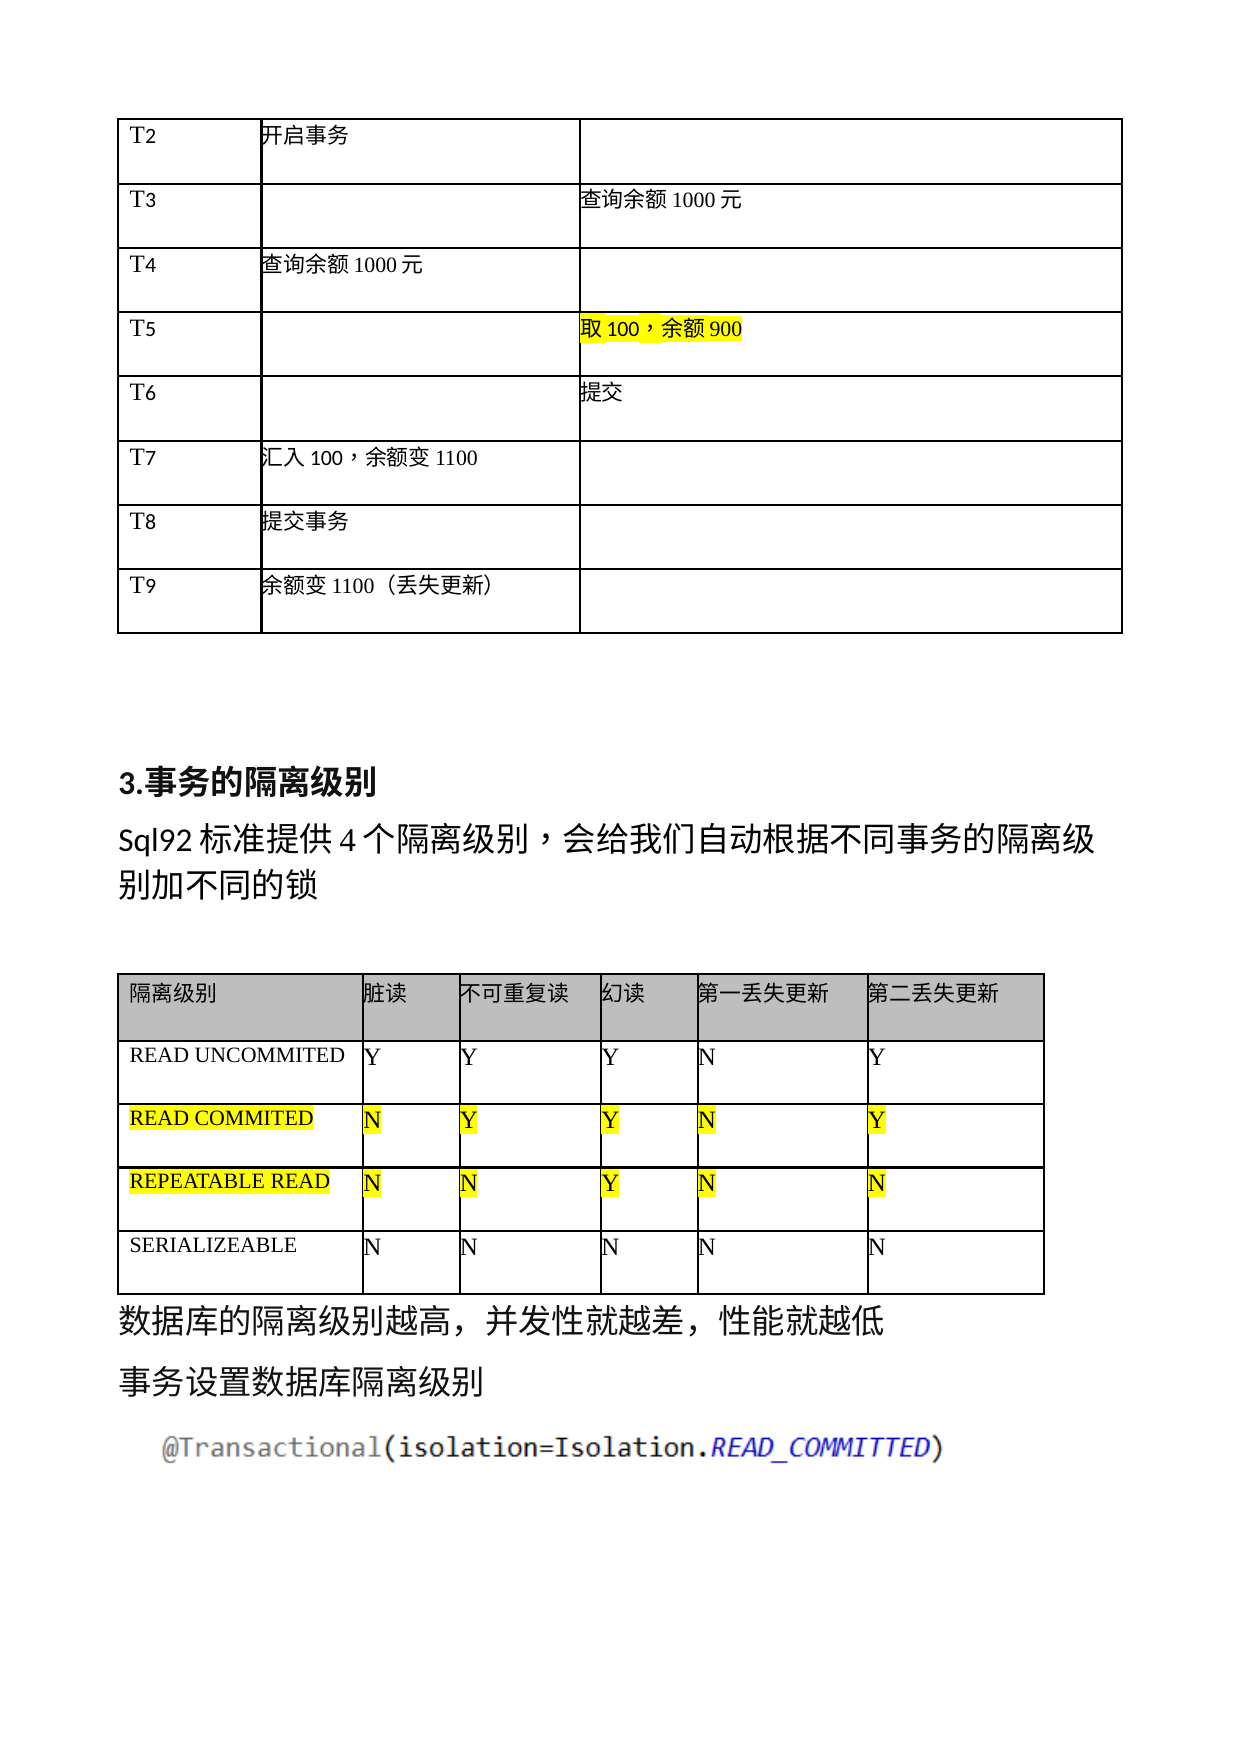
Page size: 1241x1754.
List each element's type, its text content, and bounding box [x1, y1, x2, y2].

table_cell [263, 313, 579, 375]
table_cell [581, 506, 1121, 568]
table_cell N [699, 1105, 867, 1166]
table_cell N [461, 1232, 600, 1293]
table_cell [581, 442, 1121, 504]
table_cell N [869, 1232, 1043, 1293]
table_cell [581, 570, 1121, 632]
table_cell SERIALIZEABLE [119, 1232, 362, 1293]
table_cell T9 [119, 570, 260, 632]
table_cell 提交事务 [263, 506, 579, 568]
table_cell Y [869, 1105, 1043, 1166]
table_cell N [869, 1169, 1043, 1229]
table_cell [581, 120, 1121, 182]
table_cell 查询余额1000元 [263, 249, 579, 311]
table_cell T2 [119, 120, 260, 182]
table_cell N [699, 1232, 867, 1293]
subtitle 3.事务的隔离级别 [118, 755, 1122, 804]
table_cell T6 [119, 377, 260, 439]
table_header 不可重复读 [461, 975, 600, 1040]
table_cell Y [602, 1042, 697, 1103]
table_cell T8 [119, 506, 260, 568]
table_cell N [364, 1105, 459, 1166]
text 数据库的隔离级别越高，并发性就越差，性能就越低 [118, 1295, 1122, 1343]
table_header 隔离级别 [119, 975, 362, 1040]
table_cell T3 [119, 185, 260, 247]
table_header 第二丢失更新 [869, 975, 1043, 1040]
table_header 脏读 [364, 975, 459, 1040]
table_cell 查询余额1000元 [581, 185, 1121, 247]
table_cell 余额变1100（丢失更新） [263, 570, 579, 632]
table_cell N [699, 1169, 867, 1229]
table_cell Y [461, 1042, 600, 1103]
table_cell N [699, 1042, 867, 1103]
table_cell Y [869, 1042, 1043, 1103]
table_cell N [364, 1232, 459, 1293]
table_cell N [461, 1169, 600, 1229]
table_cell T7 [119, 442, 260, 504]
picture [142, 1416, 966, 1471]
text Sql92标准提供4个隔离级别，会给我们自动根据不同事务的隔离级别加不同的锁 [118, 816, 1122, 907]
table_cell REPEATABLE READ [119, 1169, 362, 1229]
table_cell 开启事务 [263, 120, 579, 182]
table_cell T5 [119, 313, 260, 375]
text 事务设置数据库隔离级别 [118, 1356, 1122, 1404]
table_cell Y [364, 1042, 459, 1103]
table_cell READ UNCOMMITED [119, 1042, 362, 1103]
table_cell Y [602, 1105, 697, 1166]
table_cell READ COMMITED [119, 1105, 362, 1166]
table_cell Y [461, 1105, 600, 1166]
table_cell N [602, 1232, 697, 1293]
table_cell [263, 377, 579, 439]
table_cell 提交 [581, 377, 1121, 439]
table_cell T4 [119, 249, 260, 311]
table_cell 汇入100，余额变1100 [263, 442, 579, 504]
table_cell N [364, 1169, 459, 1229]
table_cell [263, 185, 579, 247]
table_header 幻读 [602, 975, 697, 1040]
table_cell 取100，余额900 [581, 313, 1121, 375]
table_cell Y [602, 1169, 697, 1229]
table_cell [581, 249, 1121, 311]
table_header 第一丢失更新 [699, 975, 867, 1040]
